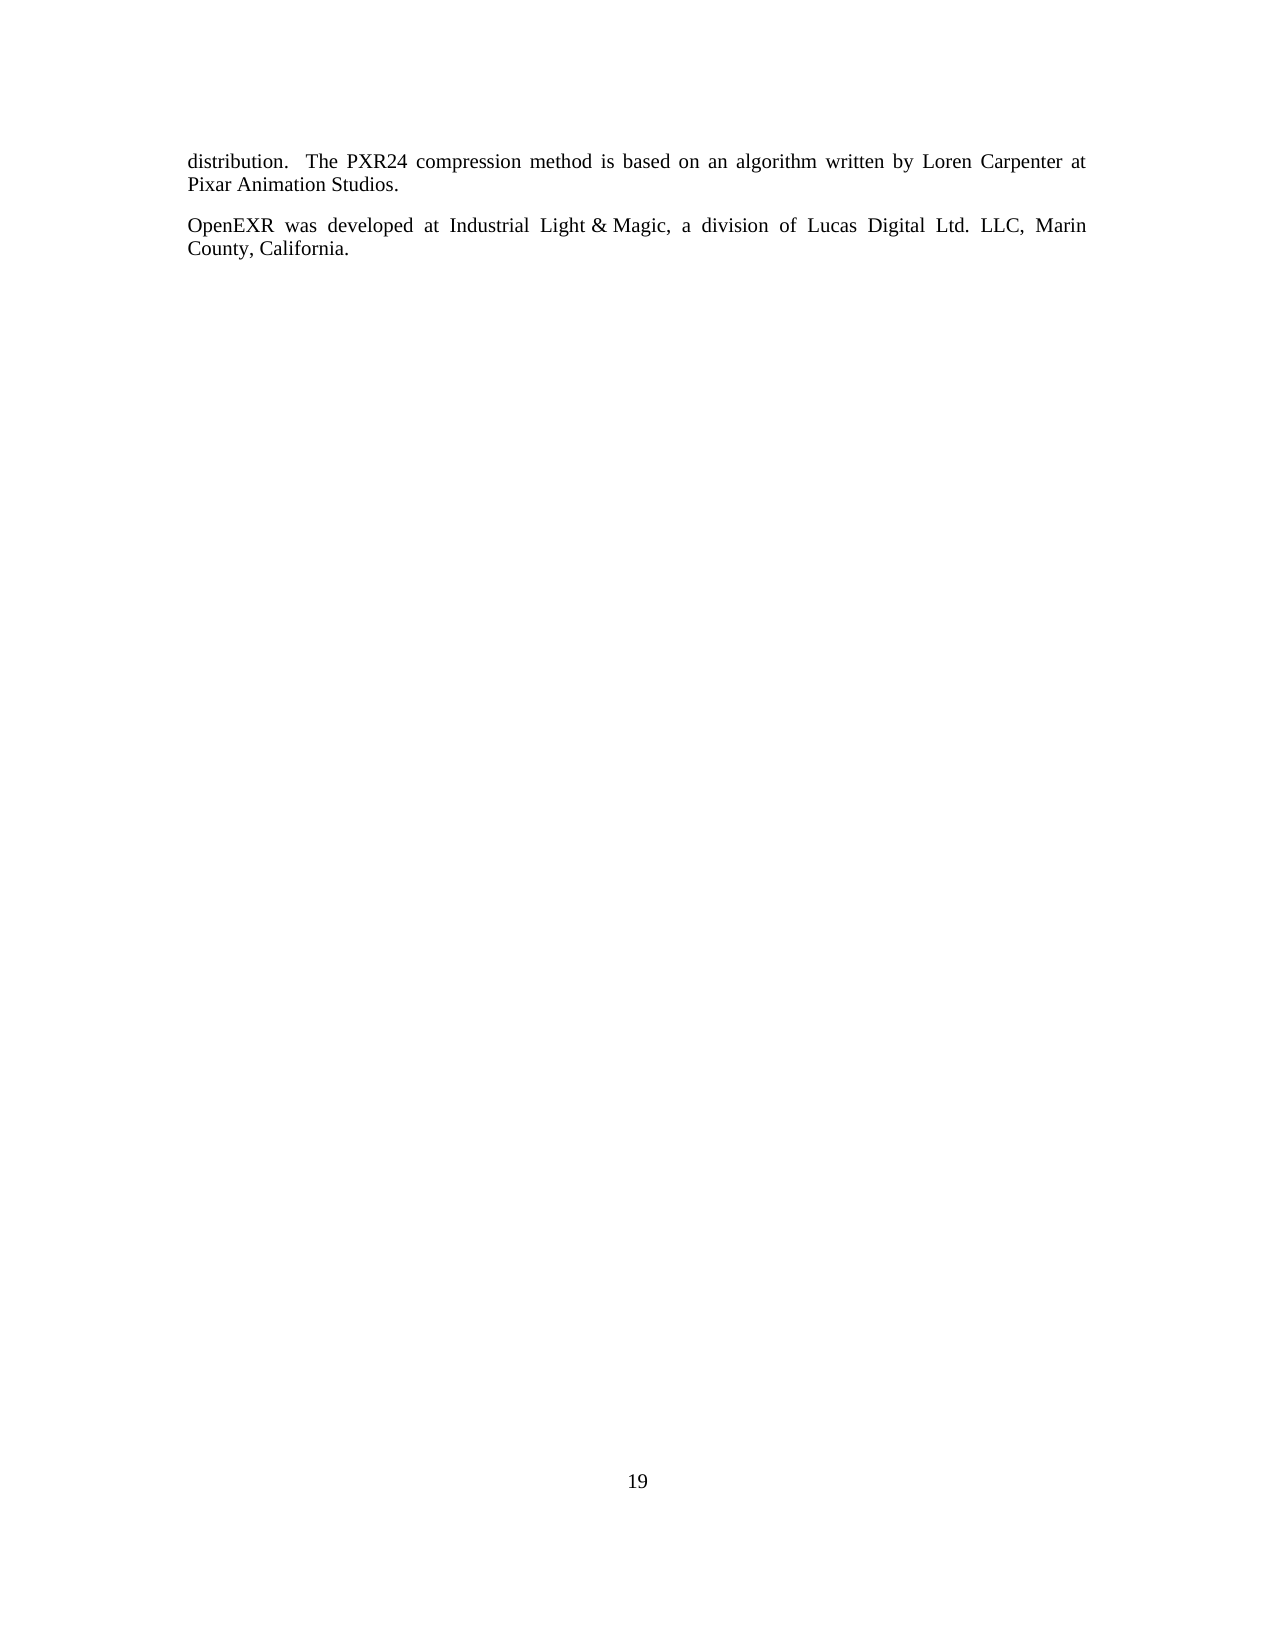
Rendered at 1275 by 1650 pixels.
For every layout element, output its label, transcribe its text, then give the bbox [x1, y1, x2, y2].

text OpenEXR was developed at Industrial Light & Magic, a division of Lucas Digital Ltd. LLC, Marin County, California. [187, 214, 1087, 260]
text distribution. The PXR24 compression method is based on an algorithm written by Loren Carpenter at Pixar Animation Studios. [187, 150, 1087, 196]
